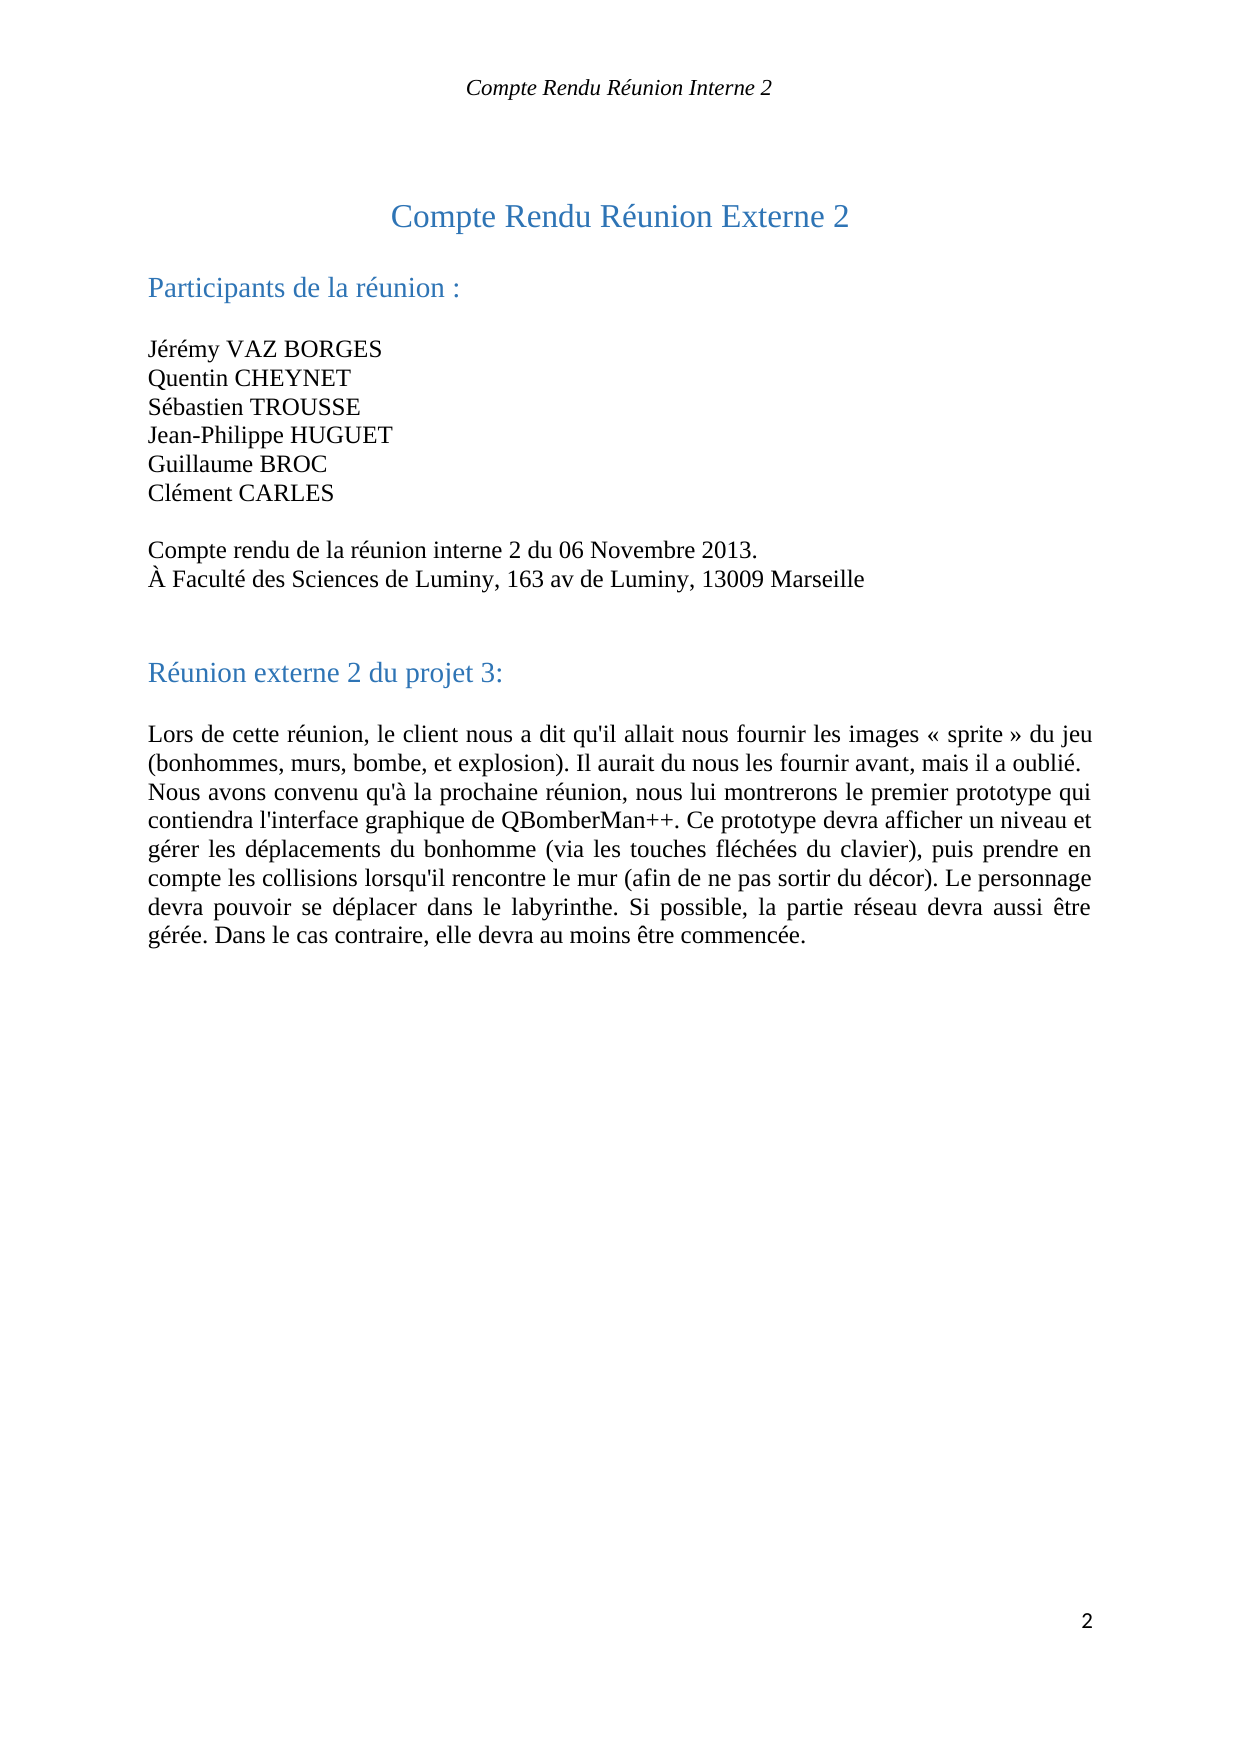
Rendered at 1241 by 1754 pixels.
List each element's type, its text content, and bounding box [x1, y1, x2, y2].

text Quentin CHEYNET [148, 363, 1093, 392]
subtitle Réunion externe 2 du projet 3: [148, 655, 1093, 688]
text Participants de la réunion : [148, 270, 1093, 304]
text Clément CARLES [148, 478, 1093, 507]
text À Faculté des Sciences de Luminy, 163 av de Luminy, 13009 Marseille [148, 564, 1093, 593]
text Guillaume BROC [148, 449, 1093, 478]
text Sébastien TROUSSE [148, 392, 1093, 421]
text Jérémy VAZ BORGES [148, 334, 1093, 363]
text Compte Rendu Réunion Externe 2 [148, 197, 1093, 235]
text Compte rendu de la réunion interne 2 du 06 Novembre 2013. [148, 536, 1093, 564]
text Nous avons convenu qu'à la prochaine réunion, nous lui montrerons le premier prototype qui contiendra l'interface graphique de QBomberMan++. Ce prototype devra afficher un niveau et gérer les déplacements du bonhomme (via les touches fléchées du clavier), puis prendre en compte les collisions lorsqu'il rencontre le mur (afin de ne pas sortir du décor). Le personnage devra pouvoir se déplacer dans le labyrinthe. Si possible, la partie réseau devra aussi être gérée. Dans le cas contraire, elle devra au moins être commencée. [148, 777, 1093, 949]
text Lors de cette réunion, le client nous a dit qu'il allait nous fournir les images « sprite » du jeu (bonhommes, murs, bombe, et explosion). Il aurait du nous les fournir avant, mais il a oublié. [148, 719, 1093, 777]
text Jean-Philippe HUGUET [148, 421, 1093, 449]
